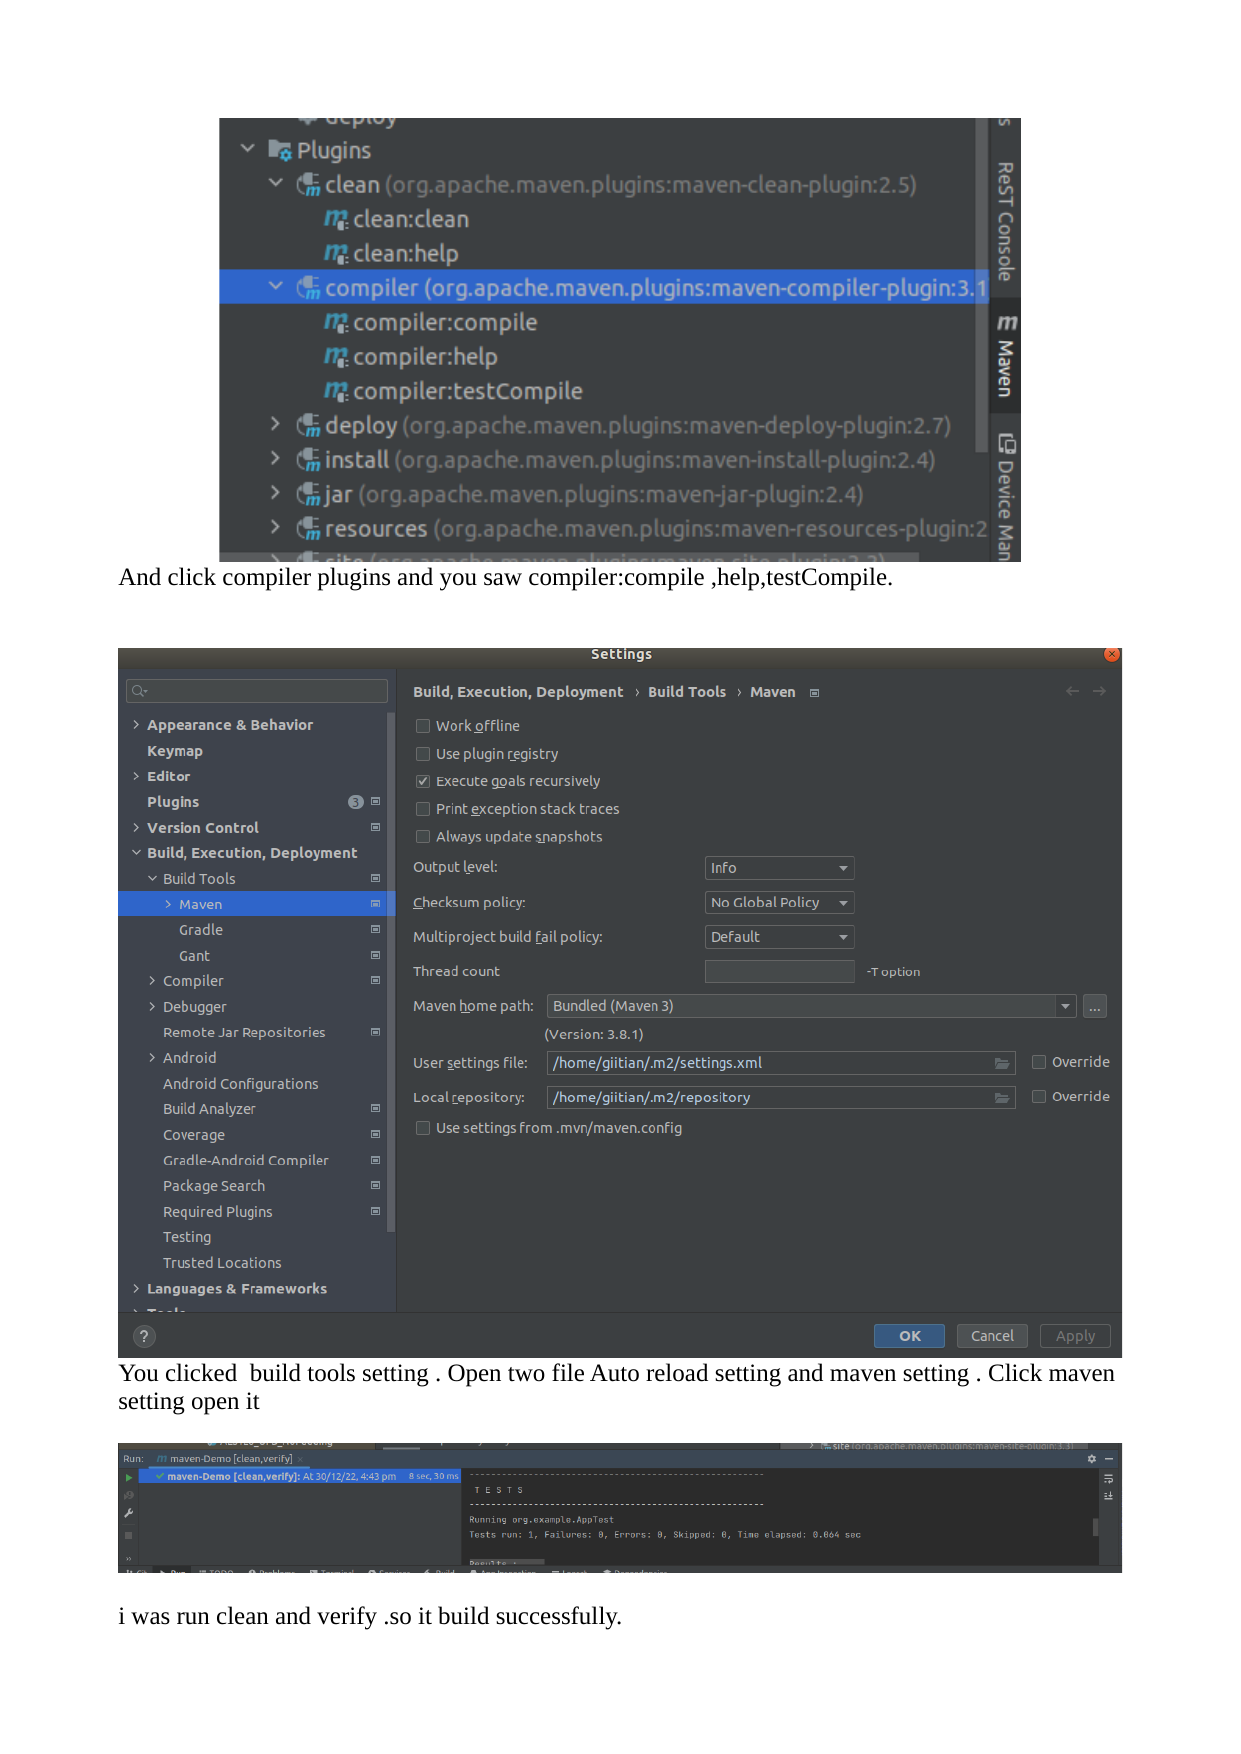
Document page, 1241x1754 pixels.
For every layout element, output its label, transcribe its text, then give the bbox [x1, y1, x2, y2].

text You clicked build tools setting . Open two file Auto reload setting and maven setting . Click maven setting open it [118, 1358, 1122, 1415]
picture [118, 648, 1123, 1358]
picture [118, 1443, 1123, 1573]
picture [219, 118, 1021, 562]
text i was run clean and verify .so it build successfully. [118, 1601, 1122, 1630]
text And click compiler plugins and you saw compiler:compile ,help,testCompile. [118, 118, 1122, 591]
